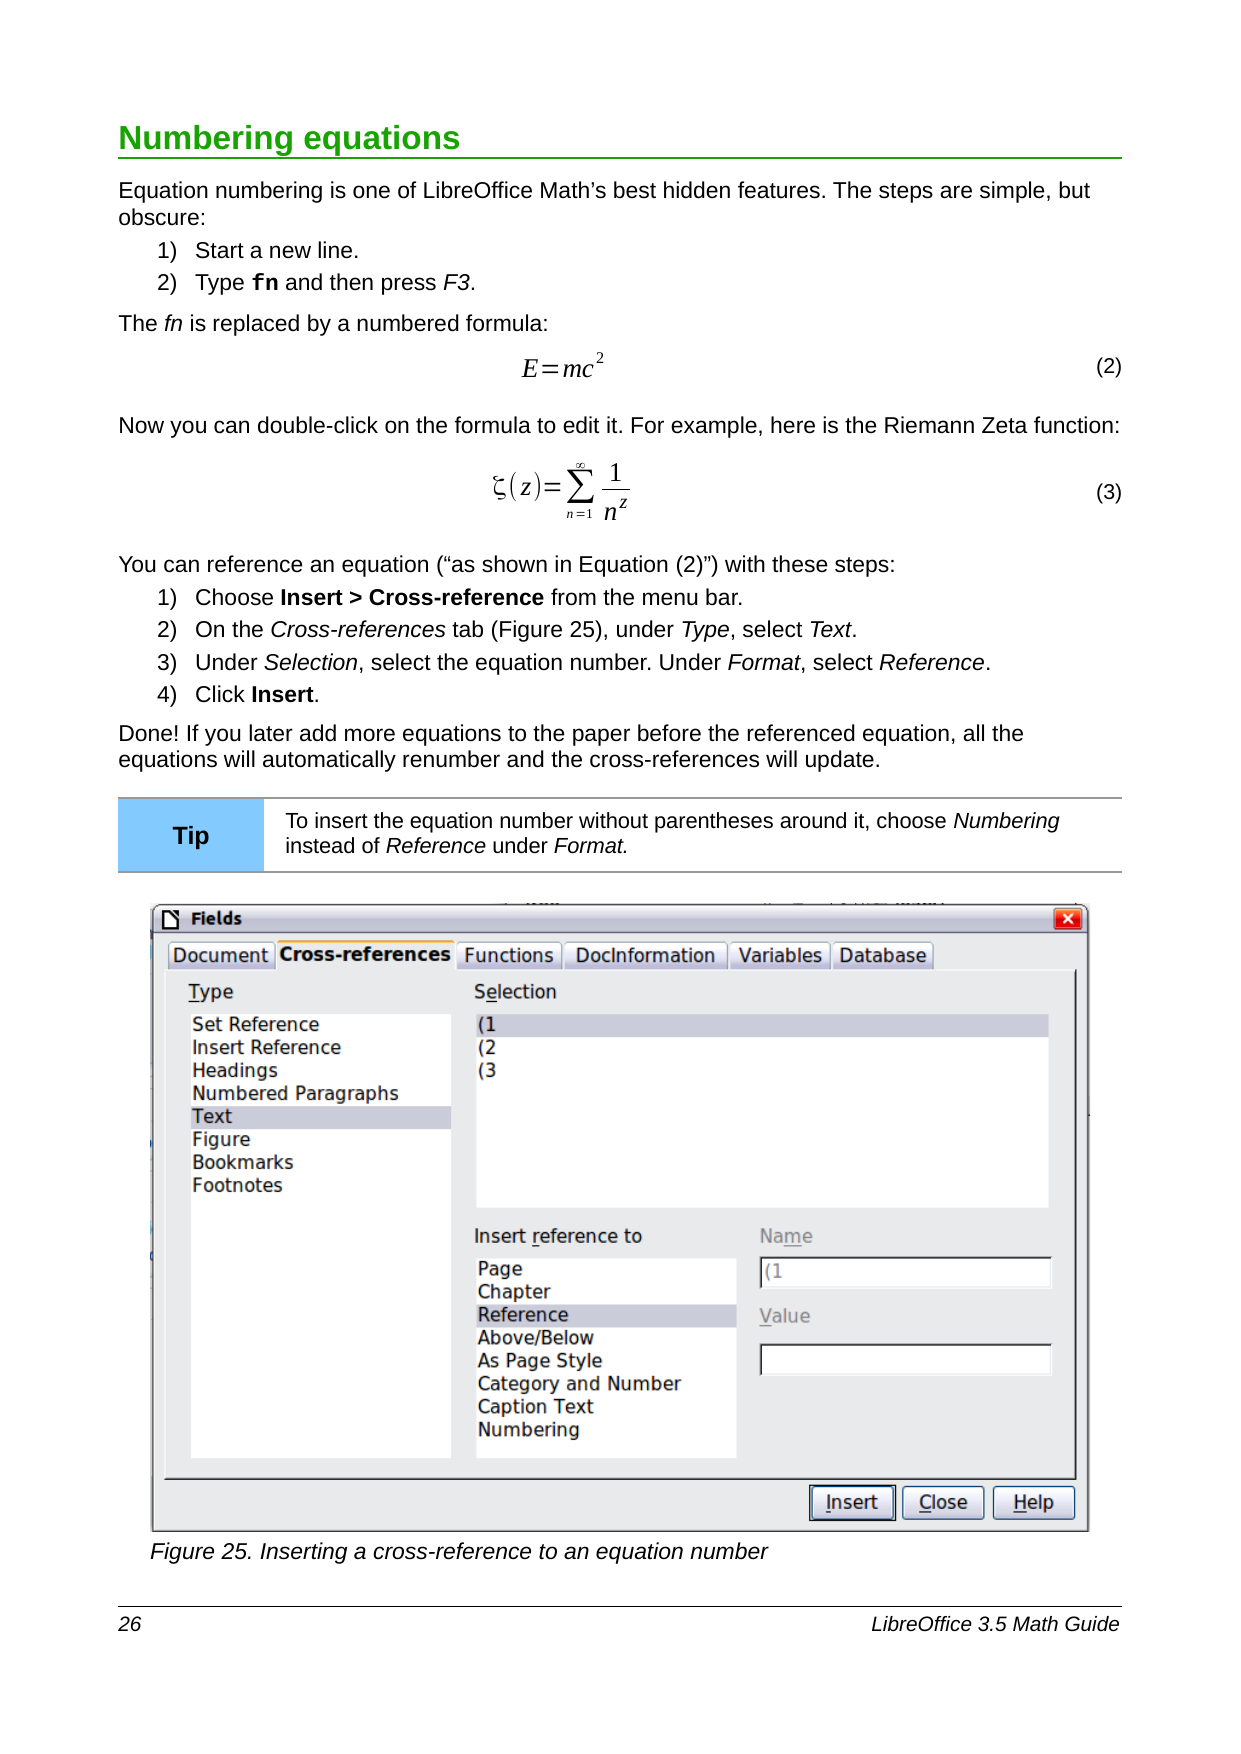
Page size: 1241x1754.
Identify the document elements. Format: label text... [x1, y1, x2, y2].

list You can reference an equation (“as shown in Equation (2)”) with these steps: [118, 551, 1122, 577]
table_header (3) [1010, 457, 1122, 527]
text The fn is replaced by a numbered formula: [118, 310, 1122, 336]
text Figure 25. Inserting a cross-reference to an equation number [150, 1538, 1090, 1565]
text Now you can double-click on the formula to edit it. For example, here is the Riemann Zeta function: [118, 412, 1122, 438]
table_header [118, 349, 1010, 383]
list Choose Insert > Cross-reference from the menu bar. [177, 583, 1122, 610]
picture [150, 903, 1091, 1532]
list Under Selection, select the equation number. Under Format, select Reference. [177, 649, 1122, 675]
table_header To insert the equation number without parentheses around it, choose Numbering instead of Reference under Format. [264, 799, 1122, 871]
subtitle Numbering equations [118, 118, 1122, 157]
list Type fn and then press F3. [177, 269, 1122, 298]
list Start a new line. [177, 237, 1122, 263]
table_header (2) [1010, 349, 1122, 383]
text Done! If you later add more equations to the paper before the referenced equation, all the equations will automatically renumber and the cross-references will update. [118, 720, 1122, 773]
list Click Insert. [177, 681, 1122, 708]
list On the Cross-references tab (Figure 25), under Type, select Text. [177, 616, 1122, 642]
list Equation numbering is one of LibreOffice Math’s best hidden features. The steps are simple, but obscure: [118, 177, 1122, 230]
table_header Tip [118, 799, 264, 871]
table_header [118, 457, 1010, 527]
